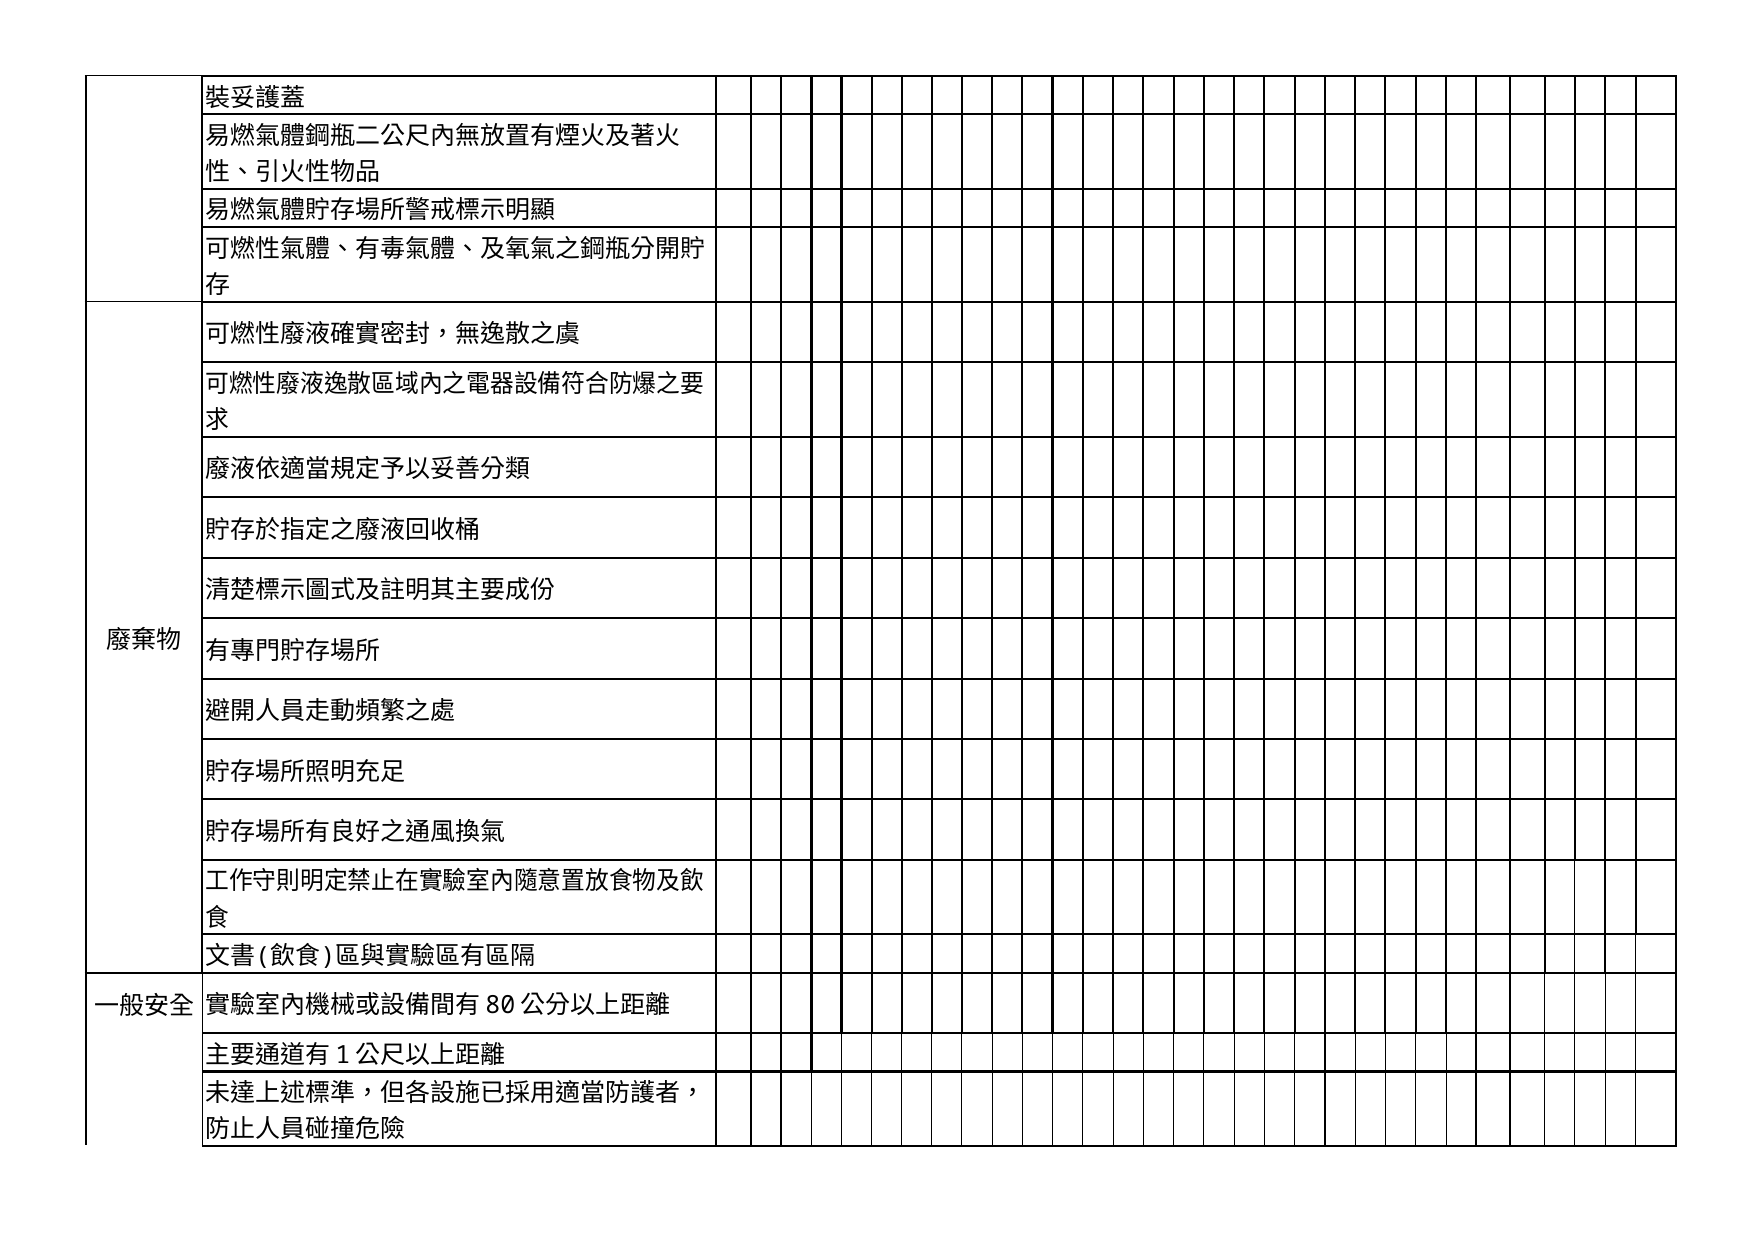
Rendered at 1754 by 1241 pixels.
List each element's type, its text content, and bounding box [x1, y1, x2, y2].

table_cell [1356, 498, 1384, 557]
table_cell [1023, 935, 1051, 972]
table_cell [1144, 680, 1173, 738]
table_cell [993, 498, 1021, 557]
table_cell [1083, 1034, 1113, 1070]
table_cell [873, 498, 901, 557]
table_cell [1386, 363, 1415, 436]
table_cell [843, 935, 871, 972]
table_cell [782, 228, 810, 301]
table_cell [1637, 77, 1675, 113]
table_cell [1084, 974, 1112, 1032]
table_cell [1235, 1073, 1264, 1145]
table_cell [1144, 740, 1173, 798]
table_cell [1477, 363, 1509, 436]
table_cell [1053, 1034, 1082, 1070]
table_cell [1417, 861, 1445, 933]
table_cell [782, 1034, 810, 1070]
table_cell [1114, 1073, 1143, 1145]
table_cell [1144, 1073, 1173, 1145]
table_cell [1265, 228, 1294, 301]
table_cell [1114, 303, 1142, 361]
table_cell [1114, 559, 1142, 617]
table_cell [1386, 438, 1415, 496]
table_cell [1356, 861, 1384, 933]
table_cell [962, 1073, 992, 1145]
table_cell [1417, 115, 1445, 188]
table_cell [752, 740, 780, 798]
table_cell [87, 76, 201, 301]
table_cell [75, 226, 85, 301]
table_cell [1326, 680, 1354, 738]
table_cell 易燃氣體鋼瓶二公尺內無放置有煙火及著火性、引火性物品 [203, 115, 715, 188]
table_cell [1205, 619, 1233, 677]
table_cell [843, 228, 871, 301]
table_cell [1296, 77, 1324, 113]
table_cell [872, 1034, 901, 1070]
table_cell [1296, 680, 1324, 738]
table_cell [1144, 115, 1173, 188]
table_cell [717, 77, 750, 113]
table_cell [752, 228, 780, 301]
table_cell [1265, 974, 1294, 1032]
table_cell [993, 228, 1021, 301]
table_cell [1417, 740, 1445, 798]
table_cell [1606, 974, 1635, 1032]
table_cell [1447, 680, 1475, 738]
table_cell [1144, 363, 1173, 436]
table_cell [1511, 77, 1544, 113]
table_cell [813, 1034, 841, 1070]
table_cell [1326, 190, 1354, 226]
table_cell [1205, 115, 1233, 188]
table_cell [873, 115, 901, 188]
table_cell [1356, 77, 1384, 113]
table_cell [717, 619, 750, 677]
table_cell [1054, 619, 1082, 677]
table_cell [902, 1073, 931, 1145]
table_cell [1174, 1073, 1203, 1145]
table_cell [1447, 115, 1475, 188]
table_cell [843, 619, 871, 677]
table_cell [1637, 190, 1675, 226]
table_cell [1175, 115, 1203, 188]
table_cell [782, 303, 810, 361]
table_cell [993, 363, 1021, 436]
table_cell [1023, 498, 1051, 557]
table_cell [752, 190, 780, 226]
table_cell [1054, 800, 1082, 859]
table_cell [1114, 438, 1142, 496]
table_cell [843, 861, 871, 933]
table_cell [1175, 800, 1203, 859]
table_cell [1326, 935, 1354, 972]
table_cell [1175, 935, 1203, 972]
table_cell [1084, 77, 1112, 113]
table_cell [1265, 1034, 1294, 1070]
table_cell [1296, 190, 1324, 226]
table_cell [1175, 619, 1203, 677]
table_cell [717, 740, 750, 798]
table_cell [782, 115, 810, 188]
table_cell [1606, 740, 1635, 798]
table_cell [993, 559, 1021, 617]
table_cell [1576, 228, 1604, 301]
table_cell [812, 1073, 841, 1145]
table_cell [1546, 228, 1574, 301]
table_cell [1175, 861, 1203, 933]
table_cell [963, 800, 991, 859]
table_cell [843, 974, 871, 1032]
table_cell [1417, 935, 1445, 972]
table_cell [1114, 680, 1142, 738]
table_cell [1023, 115, 1051, 188]
table_cell [903, 77, 931, 113]
table_cell [843, 115, 871, 188]
table_cell [1054, 498, 1082, 557]
table_cell [1511, 228, 1544, 301]
table_cell [1175, 77, 1203, 113]
table_cell [933, 800, 961, 859]
table_cell [1511, 363, 1544, 436]
table_cell [1386, 974, 1415, 1032]
table_cell [903, 115, 931, 188]
table_cell [1417, 800, 1445, 859]
table_cell [1356, 740, 1384, 798]
table_cell [813, 680, 840, 738]
table_cell [75, 738, 85, 798]
table_cell [1606, 559, 1635, 617]
table_cell [842, 1073, 871, 1145]
table_cell [1054, 115, 1082, 188]
table_cell [1084, 363, 1112, 436]
table_cell [1205, 77, 1233, 113]
table_cell [1546, 619, 1574, 677]
table_cell [1477, 800, 1509, 859]
table_cell [1205, 363, 1233, 436]
table_cell [1511, 559, 1544, 617]
table_cell [842, 1034, 871, 1070]
table_cell [1576, 115, 1604, 188]
table_cell [903, 619, 931, 677]
table_cell [1576, 498, 1604, 557]
table_cell [1477, 680, 1509, 738]
table_cell [1511, 498, 1544, 557]
table_cell [1546, 190, 1574, 226]
table_cell [1265, 861, 1294, 933]
table_cell 避開人員走動頻繁之處 [203, 680, 715, 738]
table_cell [1084, 498, 1112, 557]
table_cell [1265, 363, 1294, 436]
table_cell [1637, 438, 1675, 496]
table_cell [813, 619, 840, 677]
table_cell [782, 740, 810, 798]
table_cell [1144, 190, 1173, 226]
table_cell [752, 559, 780, 617]
table_cell [1477, 1073, 1509, 1145]
table_cell [1637, 800, 1675, 859]
table_cell [1295, 1073, 1324, 1145]
table_cell [1144, 1034, 1173, 1070]
table_cell [1296, 363, 1324, 436]
table_cell [75, 798, 85, 859]
table_cell [1637, 559, 1675, 617]
table_cell [1144, 861, 1173, 933]
table_cell [1144, 228, 1173, 301]
table_cell [1235, 861, 1263, 933]
table_cell [872, 1073, 901, 1145]
table_cell [1511, 115, 1544, 188]
table_cell [1144, 800, 1173, 859]
table_cell [1386, 115, 1415, 188]
table_cell [1637, 740, 1675, 798]
table_cell [993, 935, 1021, 972]
table_cell [1023, 303, 1051, 361]
table_cell [1265, 438, 1294, 496]
table_cell [1447, 228, 1475, 301]
table_cell [1296, 559, 1324, 617]
table_cell [843, 77, 871, 113]
table_cell [1606, 77, 1635, 113]
table_cell [1447, 303, 1475, 361]
table_cell [1417, 438, 1445, 496]
table_cell [1356, 115, 1384, 188]
table_cell 可燃性廢液逸散區域內之電器設備符合防爆之要求 [203, 363, 715, 436]
table_cell [1636, 974, 1675, 1032]
table_cell [1054, 935, 1082, 972]
table_cell [813, 559, 840, 617]
table_cell [1326, 740, 1354, 798]
table_cell [1235, 740, 1263, 798]
table_cell [903, 974, 931, 1032]
table_cell 可燃性廢液確實密封，無逸散之虞 [203, 303, 715, 361]
table_cell [1637, 115, 1675, 188]
table_cell [1084, 680, 1112, 738]
table_cell [1511, 861, 1544, 933]
table_cell [1023, 1073, 1052, 1145]
table_cell [782, 800, 810, 859]
table_cell [1326, 438, 1354, 496]
table_cell [1235, 228, 1263, 301]
table_cell [1114, 935, 1142, 972]
table_cell [717, 438, 750, 496]
table_cell [1417, 303, 1445, 361]
table_cell [1084, 190, 1112, 226]
table_cell [1295, 1034, 1324, 1070]
table_cell [843, 498, 871, 557]
table_cell [1416, 1073, 1446, 1145]
table_cell [1023, 861, 1051, 933]
table_cell [717, 303, 750, 361]
table_cell [717, 498, 750, 557]
table_cell [932, 1073, 961, 1145]
table_cell [963, 77, 991, 113]
table_cell [1477, 740, 1509, 798]
table_cell [1356, 559, 1384, 617]
table_cell [1576, 800, 1604, 859]
table_cell [1477, 619, 1509, 677]
table_cell [1356, 680, 1384, 738]
table_cell [873, 559, 901, 617]
table_cell [1326, 974, 1354, 1032]
table_cell [1386, 1034, 1415, 1070]
table_cell [1447, 363, 1475, 436]
table_cell [1606, 363, 1635, 436]
table_cell [993, 1034, 1022, 1070]
table_cell [1023, 740, 1051, 798]
table_cell [1417, 190, 1445, 226]
table_cell [993, 303, 1021, 361]
table_cell [933, 228, 961, 301]
table_cell [782, 363, 810, 436]
table_cell [1511, 190, 1544, 226]
table_cell [1511, 935, 1544, 972]
table_cell [752, 1034, 780, 1070]
table_cell [1546, 740, 1574, 798]
table_cell [993, 1073, 1022, 1145]
table_cell [75, 972, 85, 1032]
table_cell [1114, 800, 1142, 859]
table_cell [1265, 498, 1294, 557]
table_cell [717, 190, 750, 226]
table_cell [1447, 1073, 1475, 1145]
table_cell [903, 800, 931, 859]
table_cell [75, 557, 85, 617]
table_cell [1114, 228, 1142, 301]
table_cell [1023, 363, 1051, 436]
table_cell [933, 935, 961, 972]
table_cell [75, 113, 85, 188]
table_cell [1546, 498, 1574, 557]
table_cell [813, 115, 840, 188]
table_cell 有專門貯存場所 [203, 619, 715, 677]
table_cell [1546, 303, 1574, 361]
table_cell [1416, 1034, 1446, 1070]
table_cell [1054, 438, 1082, 496]
table_cell [1637, 498, 1675, 557]
table_cell [752, 680, 780, 738]
table_cell [1356, 1073, 1385, 1145]
table_cell [813, 740, 840, 798]
table_cell [843, 438, 871, 496]
table_cell [1175, 190, 1203, 226]
table_cell [1296, 619, 1324, 677]
table_cell [75, 436, 85, 496]
table_cell [1023, 619, 1051, 677]
table_cell 廢液依適當規定予以妥善分類 [203, 438, 715, 496]
table_cell [75, 678, 85, 738]
table_cell [1511, 303, 1544, 361]
table_cell [1447, 619, 1475, 677]
table_cell 清楚標示圖式及註明其主要成份 [203, 559, 715, 617]
table_cell [1447, 498, 1475, 557]
table_cell [1083, 1073, 1113, 1145]
table_cell [873, 935, 901, 972]
table_cell [963, 190, 991, 226]
table_cell [993, 800, 1021, 859]
table_cell [752, 800, 780, 859]
table_cell [1511, 680, 1544, 738]
table_cell [1386, 190, 1415, 226]
table_cell [903, 740, 931, 798]
table_cell [813, 438, 840, 496]
table_cell [1326, 861, 1354, 933]
table_cell [873, 740, 901, 798]
table_cell [962, 1034, 992, 1070]
table_cell [1546, 935, 1574, 972]
table_cell [1477, 498, 1509, 557]
table_cell [993, 115, 1021, 188]
table_cell [1235, 115, 1263, 188]
table_cell [1386, 740, 1415, 798]
table_cell [1114, 1034, 1143, 1070]
table_cell [1356, 303, 1384, 361]
table_cell [1417, 974, 1445, 1032]
table_cell [1576, 363, 1604, 436]
table_cell [1296, 303, 1324, 361]
table_cell [813, 861, 840, 933]
table_cell [1023, 680, 1051, 738]
table_cell [903, 190, 931, 226]
table_cell [1477, 190, 1509, 226]
table_cell [963, 115, 991, 188]
table_cell [1054, 228, 1082, 301]
table_cell [1386, 861, 1415, 933]
table_cell [1576, 740, 1604, 798]
table_cell [993, 974, 1021, 1032]
table_cell [75, 1070, 85, 1145]
table_cell [963, 680, 991, 738]
table_cell [963, 438, 991, 496]
table_cell [1235, 680, 1263, 738]
table_cell [1356, 228, 1384, 301]
table_cell [1606, 498, 1635, 557]
table_cell [782, 190, 810, 226]
table_cell [1174, 1034, 1203, 1070]
table_cell [1296, 861, 1324, 933]
table_cell [1205, 974, 1233, 1032]
table_cell [1546, 77, 1574, 113]
table_cell [1235, 559, 1263, 617]
table_cell [1054, 363, 1082, 436]
table_cell [1447, 559, 1475, 617]
table_cell [1417, 363, 1445, 436]
table_cell [1606, 935, 1635, 972]
table_cell [1326, 115, 1354, 188]
table_cell [933, 77, 961, 113]
table_cell [903, 228, 931, 301]
table_cell [1205, 559, 1233, 617]
table_cell [752, 974, 780, 1032]
table_cell [1511, 438, 1544, 496]
table_cell [993, 680, 1021, 738]
table_cell [1606, 680, 1635, 738]
table_cell [902, 1034, 931, 1070]
table_cell [1575, 861, 1604, 933]
table_cell [1477, 115, 1509, 188]
table_cell [1084, 303, 1112, 361]
table_cell [813, 498, 840, 557]
table_cell [1054, 861, 1082, 933]
table_cell [1417, 559, 1445, 617]
table_cell [1606, 228, 1635, 301]
table_cell [752, 935, 780, 972]
table_cell [933, 559, 961, 617]
table_cell 工作守則明定禁止在實驗室內隨意置放食物及飲食 [203, 861, 715, 933]
table_cell [813, 303, 840, 361]
table_cell [1296, 228, 1324, 301]
table_cell 貯存場所照明充足 [203, 740, 715, 798]
table_cell [993, 861, 1021, 933]
table_cell [1205, 498, 1233, 557]
table_cell [1575, 974, 1605, 1032]
table_cell [1204, 1073, 1234, 1145]
table_cell [1084, 861, 1112, 933]
table_cell [993, 740, 1021, 798]
table_cell [1606, 190, 1635, 226]
table_cell [752, 1073, 780, 1145]
table_cell [782, 861, 810, 933]
table_cell 廢棄物 [87, 302, 201, 972]
table_cell [717, 559, 750, 617]
table_cell [1606, 619, 1635, 677]
table_cell [1235, 619, 1263, 677]
table_cell [1386, 498, 1415, 557]
table_cell [1296, 115, 1324, 188]
table_cell [1054, 303, 1082, 361]
table_cell [1511, 619, 1544, 677]
table_cell [1417, 619, 1445, 677]
table_cell [1205, 740, 1233, 798]
table_cell [1477, 77, 1509, 113]
table_cell [1114, 619, 1142, 677]
table_cell 實驗室內機械或設備間有80公分以上距離 [203, 974, 715, 1032]
table_cell [1447, 1034, 1475, 1070]
table_cell [1447, 740, 1475, 798]
table_cell [1477, 935, 1509, 972]
table_cell [1235, 1034, 1264, 1070]
table_cell [1205, 800, 1233, 859]
table_cell [1447, 77, 1475, 113]
table_cell [1546, 680, 1574, 738]
table_cell [1576, 680, 1604, 738]
table_cell [963, 861, 991, 933]
table_cell [1205, 303, 1233, 361]
table_cell [873, 190, 901, 226]
table_cell [1205, 190, 1233, 226]
table_cell [1084, 115, 1112, 188]
table_cell [1477, 1034, 1509, 1070]
table_cell 未達上述標準，但各設施已採用適當防護者，防止人員碰撞危險 [203, 1073, 715, 1145]
table_cell [1175, 680, 1203, 738]
table_cell [75, 496, 85, 557]
table_cell [1576, 190, 1604, 226]
table_cell [752, 438, 780, 496]
table_cell [1235, 438, 1263, 496]
table_cell [1575, 1073, 1605, 1145]
table_cell [1447, 190, 1475, 226]
table_cell [1575, 935, 1604, 972]
table_cell [1144, 619, 1173, 677]
table_cell [1114, 498, 1142, 557]
table_cell [1265, 680, 1294, 738]
table_cell [1477, 861, 1509, 933]
table_cell [1356, 1034, 1385, 1070]
table_cell 一般安全 [87, 974, 202, 1145]
table_cell [1386, 77, 1415, 113]
table_cell [1447, 974, 1475, 1032]
table_cell [1576, 77, 1604, 113]
table_cell [1084, 438, 1112, 496]
table_cell [933, 974, 961, 1032]
table_cell [1576, 303, 1604, 361]
table_cell [1265, 190, 1294, 226]
table_cell [1265, 800, 1294, 859]
table_cell [903, 498, 931, 557]
table_cell [75, 301, 85, 361]
table_cell [1023, 974, 1051, 1032]
table_cell [1084, 228, 1112, 301]
table_cell [1144, 438, 1173, 496]
table_cell [1114, 363, 1142, 436]
table_cell [1114, 861, 1142, 933]
table_cell [1326, 77, 1354, 113]
table_cell [933, 680, 961, 738]
table_cell [873, 680, 901, 738]
table_cell [1296, 800, 1324, 859]
table_cell [1114, 190, 1142, 226]
table_cell [1546, 800, 1574, 859]
table_cell [1054, 740, 1082, 798]
table_cell [717, 861, 750, 933]
table_cell [1637, 680, 1675, 738]
table_cell [1606, 1034, 1635, 1070]
table_cell [1144, 303, 1173, 361]
table_cell [1511, 1073, 1544, 1145]
table_cell [1636, 1073, 1675, 1145]
table_cell [873, 77, 901, 113]
table_cell [1235, 800, 1263, 859]
table_cell [717, 680, 750, 738]
table_cell [1023, 190, 1051, 226]
table_cell [933, 498, 961, 557]
table_cell [1175, 740, 1203, 798]
table_cell [1326, 559, 1354, 617]
table_cell [1084, 800, 1112, 859]
table_cell [1637, 861, 1675, 933]
table_cell [752, 303, 780, 361]
table_cell [903, 935, 931, 972]
table_cell [1546, 559, 1574, 617]
table_cell [933, 303, 961, 361]
table_cell [1054, 77, 1082, 113]
table_cell [1546, 438, 1574, 496]
table_cell [843, 740, 871, 798]
table_cell [1637, 228, 1675, 301]
table_cell [1356, 800, 1384, 859]
table_cell [782, 498, 810, 557]
table_cell [782, 559, 810, 617]
table_cell [1447, 438, 1475, 496]
table_cell [1326, 228, 1354, 301]
table_cell [1235, 303, 1263, 361]
table_cell [1175, 974, 1203, 1032]
table_cell [843, 559, 871, 617]
table_cell [1326, 1073, 1355, 1145]
table_cell [903, 680, 931, 738]
table_cell [1326, 498, 1354, 557]
table_cell [1205, 438, 1233, 496]
table_cell [963, 559, 991, 617]
table_cell [1296, 974, 1324, 1032]
table_cell [1545, 974, 1574, 1032]
table_cell [1386, 619, 1415, 677]
table_cell [1023, 800, 1051, 859]
table_cell [1356, 619, 1384, 677]
table_cell [1637, 619, 1675, 677]
table_cell [782, 680, 810, 738]
table_cell [717, 1073, 750, 1145]
table_cell [1144, 935, 1173, 972]
table_cell [1477, 228, 1509, 301]
table_cell [1144, 559, 1173, 617]
table_cell [1265, 303, 1294, 361]
table_cell [1023, 228, 1051, 301]
table_cell [782, 438, 810, 496]
table_cell [1356, 363, 1384, 436]
table_cell [933, 619, 961, 677]
table_cell [717, 974, 750, 1032]
table_cell [717, 363, 750, 436]
table_cell [903, 303, 931, 361]
table_cell [1511, 740, 1544, 798]
table_cell [75, 188, 85, 226]
table_cell [782, 619, 810, 677]
table_cell [717, 1034, 750, 1070]
table_cell 貯存於指定之廢液回收桶 [203, 498, 715, 557]
table_cell 貯存場所有良好之通風換氣 [203, 800, 715, 859]
table_cell [933, 190, 961, 226]
table_cell [843, 303, 871, 361]
table_cell [1386, 800, 1415, 859]
table_cell [1296, 438, 1324, 496]
table_cell [1235, 190, 1263, 226]
table_cell [1356, 935, 1384, 972]
table_cell [903, 363, 931, 436]
table_cell [1114, 740, 1142, 798]
table_cell [717, 115, 750, 188]
table_cell [1386, 680, 1415, 738]
table_cell [1417, 228, 1445, 301]
table_cell [1575, 1034, 1605, 1070]
table_cell [782, 1073, 811, 1145]
table_cell [1511, 1034, 1544, 1070]
table_cell [1054, 680, 1082, 738]
table_cell [782, 935, 810, 972]
table_cell [873, 619, 901, 677]
table_cell [1054, 559, 1082, 617]
table_cell [1417, 680, 1445, 738]
table_cell [1265, 619, 1294, 677]
table_cell [1175, 303, 1203, 361]
table_cell [873, 363, 901, 436]
table_cell [752, 77, 780, 113]
table_cell [1576, 559, 1604, 617]
table_cell [1265, 1073, 1294, 1145]
table_cell [1114, 974, 1142, 1032]
table_cell [1477, 303, 1509, 361]
table_cell [1265, 740, 1294, 798]
table_cell [752, 498, 780, 557]
table_cell [873, 228, 901, 301]
table_cell [1636, 935, 1675, 972]
table_cell [1054, 190, 1082, 226]
table_cell [752, 861, 780, 933]
table_cell [1606, 861, 1635, 933]
table_cell [1023, 77, 1051, 113]
table_cell [1023, 559, 1051, 617]
table_cell [1205, 680, 1233, 738]
table_cell [873, 438, 901, 496]
table_cell [1606, 303, 1635, 361]
table_cell [1606, 115, 1635, 188]
table_cell [1511, 974, 1544, 1032]
table_cell [782, 974, 810, 1032]
table_cell [963, 498, 991, 557]
table_cell [1084, 559, 1112, 617]
table_cell [933, 740, 961, 798]
table_cell [1054, 974, 1082, 1032]
table_cell [1637, 303, 1675, 361]
table_cell [1447, 935, 1475, 972]
table_cell [717, 228, 750, 301]
table_cell [993, 190, 1021, 226]
table_cell [873, 974, 901, 1032]
table_cell [1511, 800, 1544, 859]
table_cell [1326, 303, 1354, 361]
table_cell [1023, 438, 1051, 496]
table_cell [1386, 559, 1415, 617]
table_cell [1053, 1073, 1082, 1145]
table_cell [1546, 861, 1574, 933]
table_cell [813, 935, 840, 972]
table_cell [1084, 935, 1112, 972]
table_cell [75, 1032, 85, 1070]
table_cell [1235, 974, 1263, 1032]
table_cell [1636, 1034, 1675, 1070]
table_cell [813, 228, 840, 301]
table_cell [1606, 1073, 1635, 1145]
table_cell [1326, 1034, 1355, 1070]
table_cell [717, 935, 750, 972]
table_cell [993, 619, 1021, 677]
table_cell [963, 740, 991, 798]
table_cell 主要通道有1公尺以上距離 [203, 1034, 715, 1070]
table_cell [813, 77, 840, 113]
table_cell [1235, 363, 1263, 436]
table_cell [1144, 974, 1173, 1032]
table_cell [1447, 800, 1475, 859]
table_cell [717, 800, 750, 859]
table_cell [1386, 228, 1415, 301]
table_cell [1144, 77, 1173, 113]
table_cell [1356, 190, 1384, 226]
table_cell [1606, 438, 1635, 496]
table_cell [1205, 935, 1233, 972]
table_cell [1417, 498, 1445, 557]
table_cell [1576, 438, 1604, 496]
table_cell [843, 363, 871, 436]
table_cell [843, 680, 871, 738]
table_cell [1296, 740, 1324, 798]
table_cell [1417, 77, 1445, 113]
table_cell [1477, 438, 1509, 496]
table_cell [843, 800, 871, 859]
table_cell [843, 190, 871, 226]
table_cell [963, 303, 991, 361]
table_cell [1114, 77, 1142, 113]
table_cell [963, 935, 991, 972]
table_cell [932, 1034, 961, 1070]
table_cell [1356, 974, 1384, 1032]
table_cell [1546, 115, 1574, 188]
table_cell [1576, 619, 1604, 677]
table_cell [1265, 935, 1294, 972]
table_cell 裝妥護蓋 [203, 77, 715, 113]
table_cell [903, 438, 931, 496]
table_cell [1175, 498, 1203, 557]
table_cell 文書(飲食)區與實驗區有區隔 [203, 935, 715, 972]
table_cell [873, 800, 901, 859]
table_cell [933, 861, 961, 933]
table_cell [1356, 438, 1384, 496]
table_cell [933, 115, 961, 188]
table_cell [963, 619, 991, 677]
table_cell [1023, 1034, 1052, 1070]
table_cell [1265, 115, 1294, 188]
table_cell [1326, 800, 1354, 859]
table_cell 可燃性氣體、有毒氣體、及氧氣之鋼瓶分開貯存 [203, 228, 715, 301]
table_cell [873, 861, 901, 933]
table_cell [782, 77, 810, 113]
table_cell [1204, 1034, 1234, 1070]
table_cell [963, 363, 991, 436]
table_cell [1265, 559, 1294, 617]
table_cell [1477, 974, 1509, 1032]
table_cell [1386, 303, 1415, 361]
table_cell [963, 974, 991, 1032]
table_cell [1386, 935, 1415, 972]
table_cell [1175, 438, 1203, 496]
table_cell [1235, 935, 1263, 972]
table_cell [903, 559, 931, 617]
table_cell [1235, 77, 1263, 113]
table_cell [752, 619, 780, 677]
table_cell [1326, 619, 1354, 677]
table_cell [1606, 800, 1635, 859]
table_cell [1175, 228, 1203, 301]
table_cell [1084, 740, 1112, 798]
table_cell [752, 363, 780, 436]
table_cell [963, 228, 991, 301]
table_cell [752, 115, 780, 188]
table_cell [1545, 1073, 1574, 1145]
table_cell [1235, 498, 1263, 557]
table_cell [933, 438, 961, 496]
table_cell [933, 363, 961, 436]
table_cell [813, 363, 840, 436]
table_cell [903, 861, 931, 933]
table_cell [1265, 77, 1294, 113]
table_cell [1326, 363, 1354, 436]
table_cell [1296, 935, 1324, 972]
table_cell [1205, 228, 1233, 301]
table_cell [75, 933, 85, 972]
table_cell [993, 438, 1021, 496]
table_cell 易燃氣體貯存場所警戒標示明顯 [203, 190, 715, 226]
table_cell [813, 974, 840, 1032]
table_cell [813, 190, 840, 226]
table_cell [1447, 861, 1475, 933]
table_cell [1175, 363, 1203, 436]
table_cell [1296, 498, 1324, 557]
table_cell [1386, 1073, 1415, 1145]
table_cell [1477, 559, 1509, 617]
table_cell [1546, 363, 1574, 436]
table_cell [75, 361, 85, 436]
table_cell [873, 303, 901, 361]
table_cell [75, 859, 85, 933]
table_cell [1114, 115, 1142, 188]
table_cell [1205, 861, 1233, 933]
table_cell [993, 77, 1021, 113]
table_cell [1175, 559, 1203, 617]
table_cell [1144, 498, 1173, 557]
table_cell [1545, 1034, 1574, 1070]
table_cell [813, 800, 840, 859]
table_cell [75, 617, 85, 677]
table_cell [1637, 363, 1675, 436]
table_cell [75, 75, 85, 113]
table_cell [1084, 619, 1112, 677]
